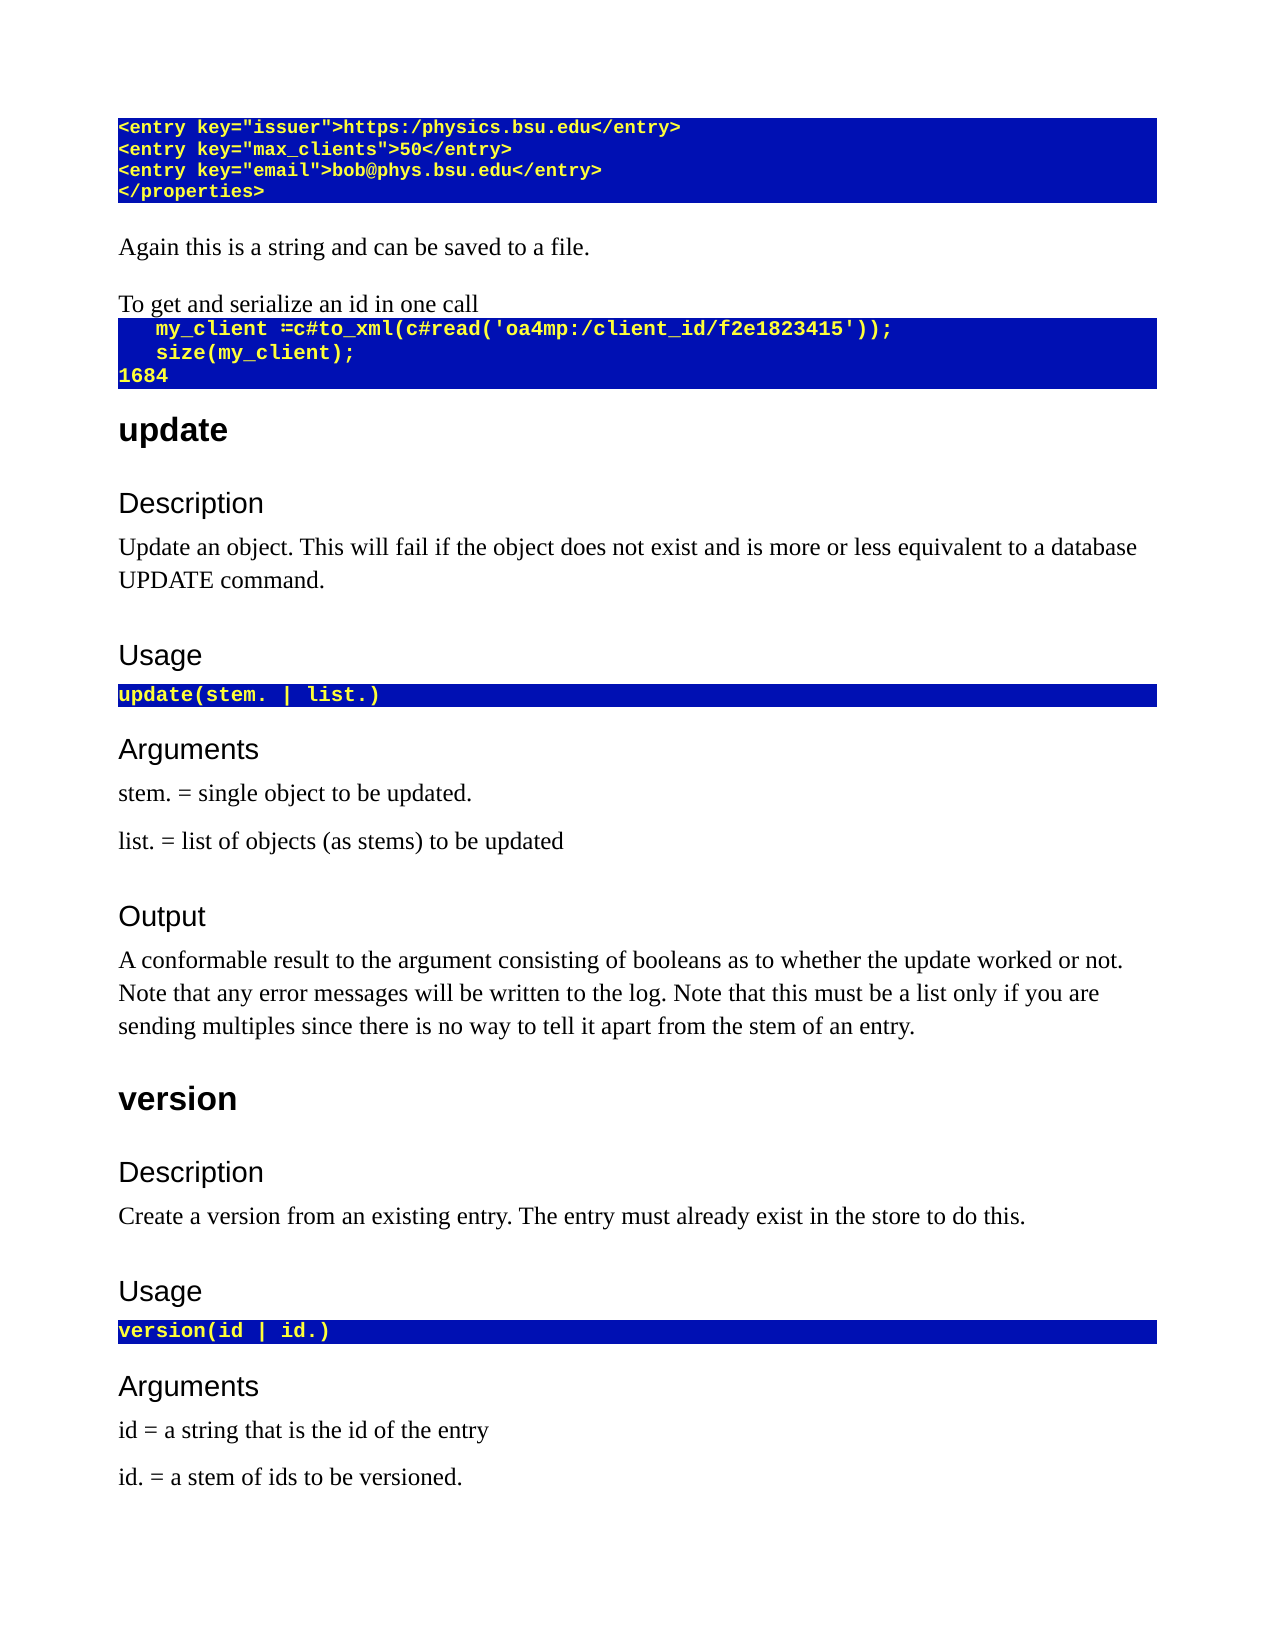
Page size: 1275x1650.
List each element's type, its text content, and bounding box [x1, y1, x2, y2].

text version(id | id.) [118, 1320, 1157, 1344]
subtitle Arguments [118, 732, 1157, 766]
text Again this is a string and can be saved to a file. [118, 232, 1157, 261]
text <entry key="email">bob@phys.bsu.edu</entry> [118, 161, 1157, 182]
text Create a version from an existing entry. The entry must already exist in the store to do this. [118, 1201, 1157, 1230]
text A conformable result to the argument consisting of booleans as to whether the update worked or not. Note that any error messages will be written to the log. Note that this must be a list only if you are sending multiples since there is no way to tell it apart from the stem of an entry. [118, 945, 1157, 1039]
subtitle version [118, 1079, 1157, 1118]
subtitle Usage [118, 1274, 1157, 1307]
text Update an object. This will fail if the object does not exist and is more or less equivalent to a database UPDATE command. [118, 532, 1157, 594]
subtitle Description [118, 486, 1157, 519]
text id. = a stem of ids to be versioned. [118, 1462, 1157, 1491]
subtitle Output [118, 899, 1157, 932]
subtitle Description [118, 1155, 1157, 1189]
subtitle Arguments [118, 1369, 1157, 1402]
text <entry key="issuer">https:/physics.bsu.edu</entry> [118, 118, 1157, 139]
text <entry key="max_clients">50</entry> [118, 139, 1157, 161]
text stem. = single object to be updated. [118, 778, 1157, 807]
text To get and serialize an id in one call [118, 289, 1157, 318]
text id = a string that is the id of the entry [118, 1415, 1157, 1443]
text my_client ≔c#to_xml(c#read('oa4mp:/client_id/f2e1823415')); size(my_client); [118, 318, 1157, 365]
subtitle update [118, 410, 1157, 448]
text </properties> [118, 182, 1157, 203]
text 1684 [118, 365, 1157, 389]
text list. = list of objects (as stems) to be updated [118, 826, 1157, 855]
subtitle Usage [118, 638, 1157, 671]
text update(stem. | list.) [118, 684, 1157, 707]
